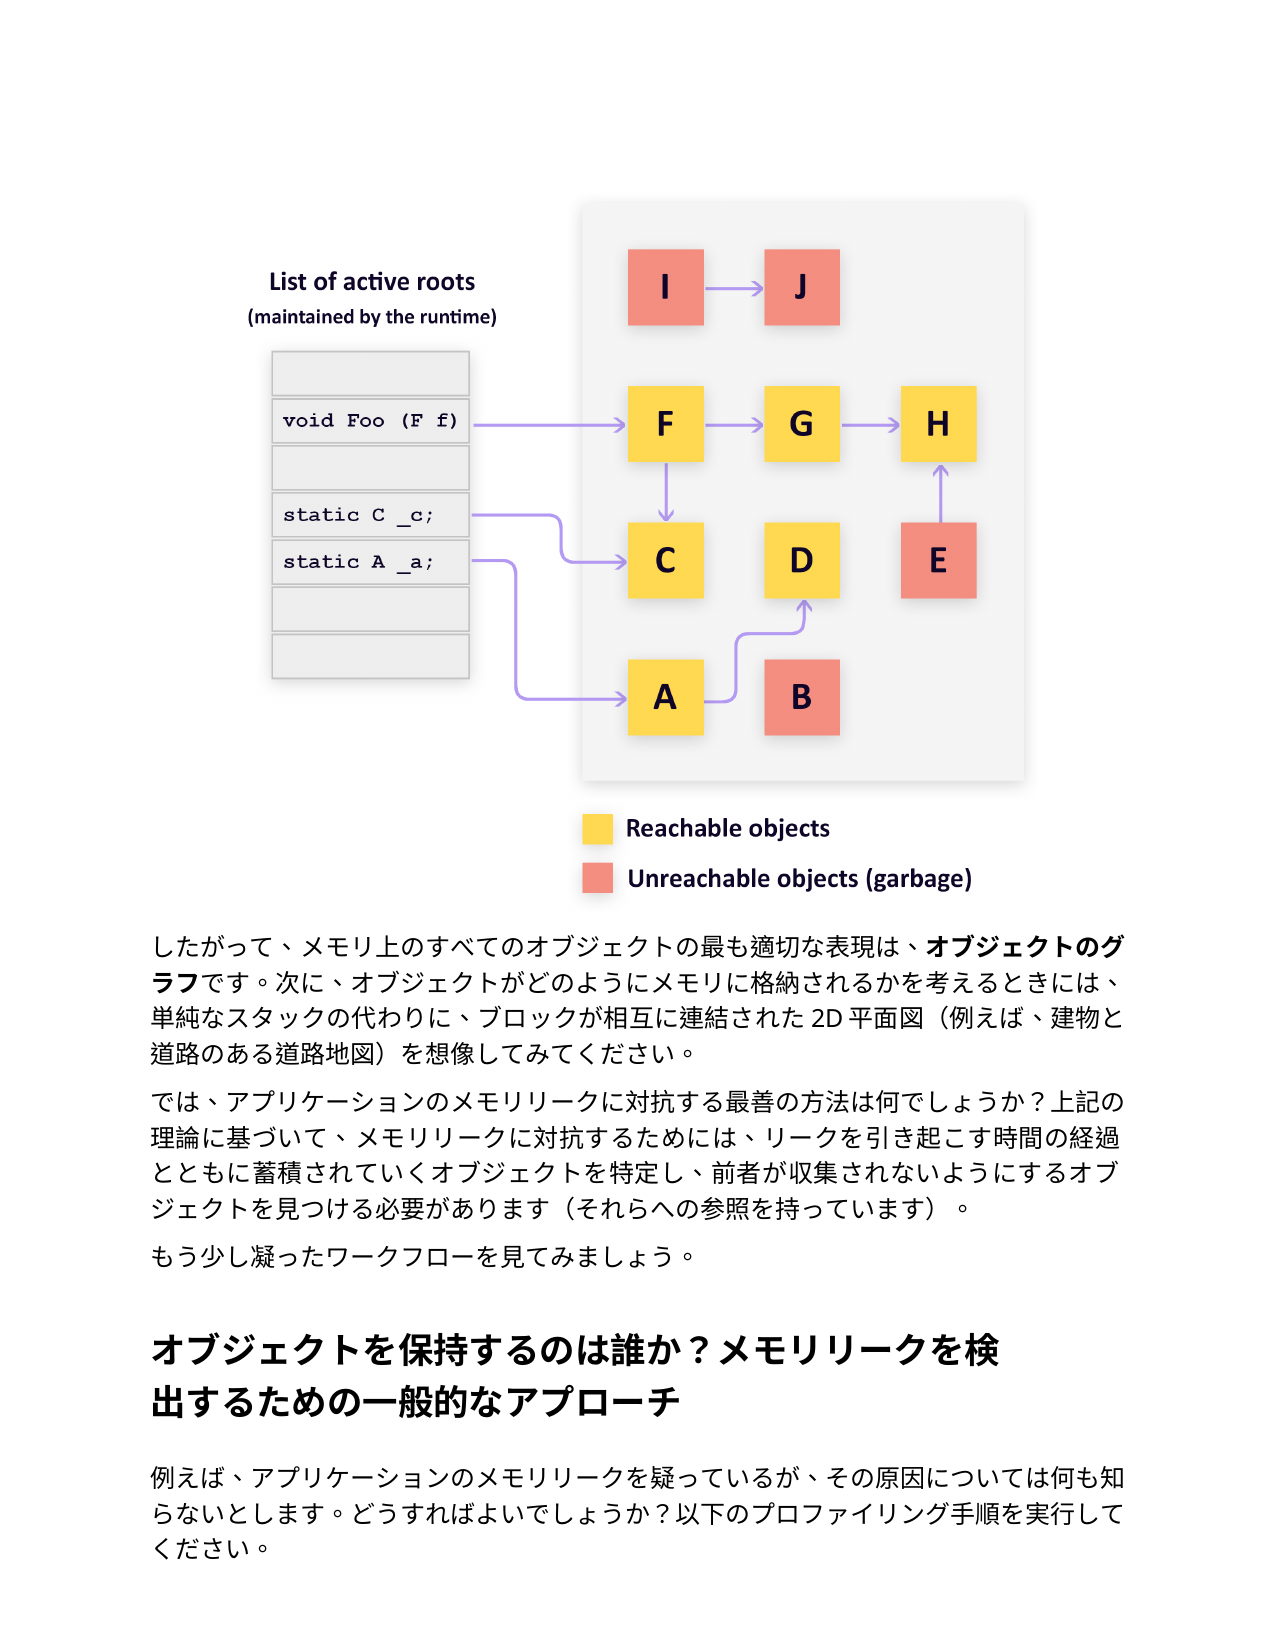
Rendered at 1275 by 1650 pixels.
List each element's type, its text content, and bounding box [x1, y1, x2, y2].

subtitle オブジェクトを保持するのは誰か？メモリリークを検出するための一般的なアプローチ [150, 1326, 1021, 1425]
text 例えば、アプリケーションのメモリリークを疑っているが、その原因については何も知らないとします。どうすればよいでしょうか？以下のプロファイリング手順を実行してください。 [150, 1461, 1126, 1566]
text したがって、メモリ上のすべてのオブジェクトの最も適切な表現は、オブジェクトのグラフです。次に、オブジェクトがどのようにメモリに格納されるかを考えるときには、単純なスタックの代わりに、ブロックが相互に連結された2D平面図（例えば、建物と道路のある道路地図）を想像してみてください。 [150, 929, 1126, 1071]
text もう少し凝ったワークフローを見てみましょう。 [150, 1240, 1275, 1274]
picture [248, 192, 1039, 912]
text では、アプリケーションのメモリリークに対抗する最善の方法は何でしょうか？上記の理論に基づいて、メモリリークに対抗するためには、リークを引き起こす時間の経過とともに蓄積されていくオブジェクトを特定し、前者が収集されないようにするオブジェクトを見つける必要があります（それらへの参照を持っています）。 [150, 1084, 1126, 1226]
